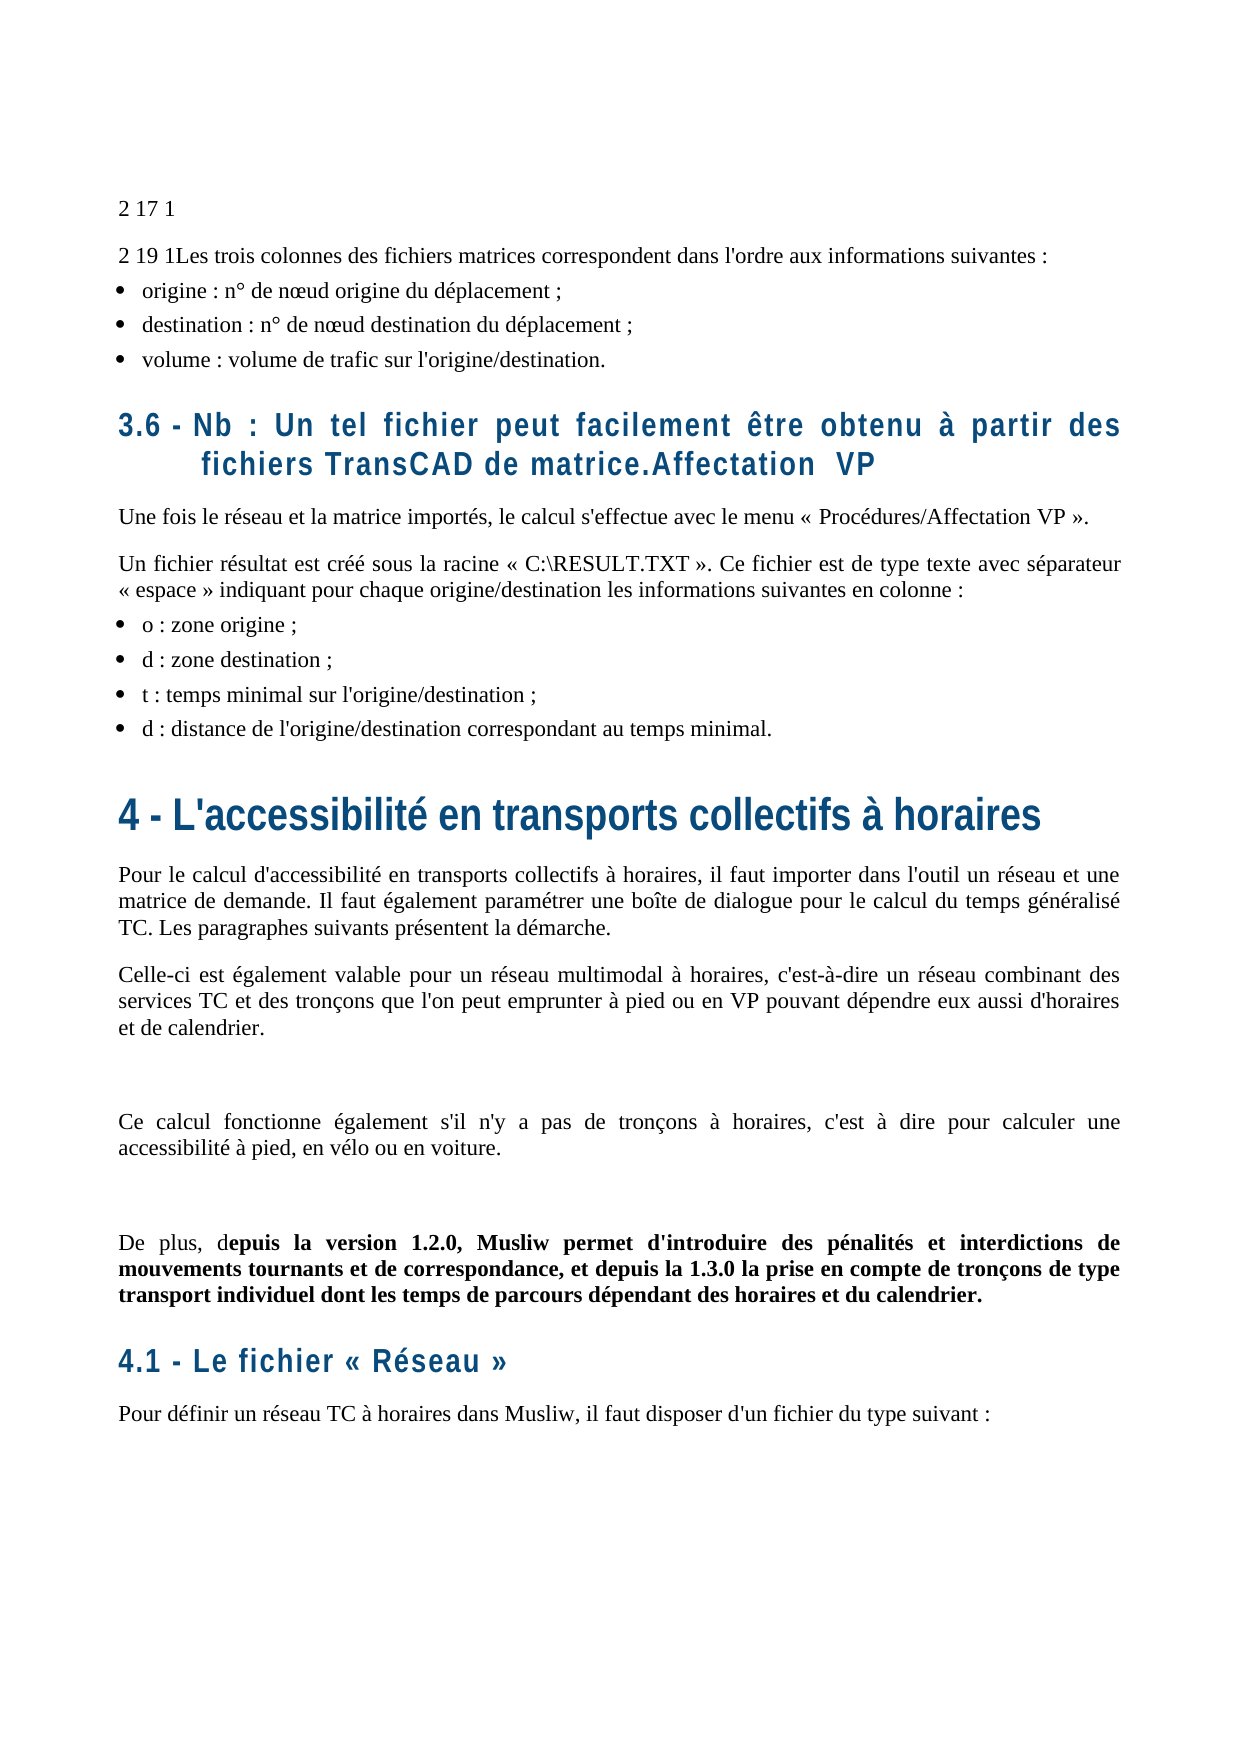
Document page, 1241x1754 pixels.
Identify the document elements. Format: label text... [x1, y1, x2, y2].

text Ce calcul fonctionne également s'il n'y a pas de tronçons à horaires, c'est à dire pour calculer une accessibilité à pied, en vélo ou en voiture. [118, 1108, 1122, 1161]
list destination : n° de nœud destination du déplacement ; [116, 311, 1127, 338]
text De plus, depuis la version 1.2.0, Musliw permet d'introduire des pénalités et interdictions de mouvements tournants et de correspondance, et depuis la 1.3.0 la prise en compte de tronçons de type transport individuel dont les temps de parcours dépendant des horaires et du calendrier. [118, 1229, 1122, 1308]
list volume : volume de trafic sur l'origine/destination. [116, 346, 1127, 372]
text 2 19 1Les trois colonnes des fichiers matrices correspondent dans l'ordre aux informations suivantes : [118, 242, 1122, 268]
list d : zone destination ; [116, 646, 1127, 672]
list o : zone origine ; [116, 611, 1127, 638]
text 2 17 1 [118, 195, 1122, 221]
subtitle Nb : Un tel fichier peut facilement être obtenu à partir des fichiers TransCAD de matrice.Affectation VP [118, 406, 1122, 482]
text Un fichier résultat est créé sous la racine « C:\RESULT.TXT ». Ce fichier est de type texte avec séparateur « espace » indiquant pour chaque origine/destination les informations suivantes en colonne : [118, 550, 1122, 603]
list t : temps minimal sur l'origine/destination ; [116, 681, 1127, 707]
text Une fois le réseau et la matrice importés, le calcul s'effectue avec le menu « Procédures/Affectation VP ». [118, 503, 1122, 529]
subtitle L'accessibilité en transports collectifs à horaires [118, 787, 1122, 840]
text Celle-ci est également valable pour un réseau multimodal à horaires, c'est-à-dire un réseau combinant des services TC et des tronçons que l'on peut emprunter à pied ou en VP pouvant dépendre eux aussi d'horaires et de calendrier. [118, 961, 1122, 1040]
list d : distance de l'origine/destination correspondant au temps minimal. [116, 715, 1127, 742]
text Pour définir un réseau TC à horaires dans Musliw, il faut disposer d'un fichier du type suivant : [118, 1400, 1122, 1426]
subtitle Le fichier « Réseau » [118, 1341, 1122, 1379]
list origine : n° de nœud origine du déplacement ; [116, 277, 1127, 303]
text Pour le calcul d'accessibilité en transports collectifs à horaires, il faut importer dans l'outil un réseau et une matrice de demande. Il faut également paramétrer une boîte de dialogue pour le calcul du temps généralisé TC. Les paragraphes suivants présentent la démarche. [118, 861, 1122, 940]
